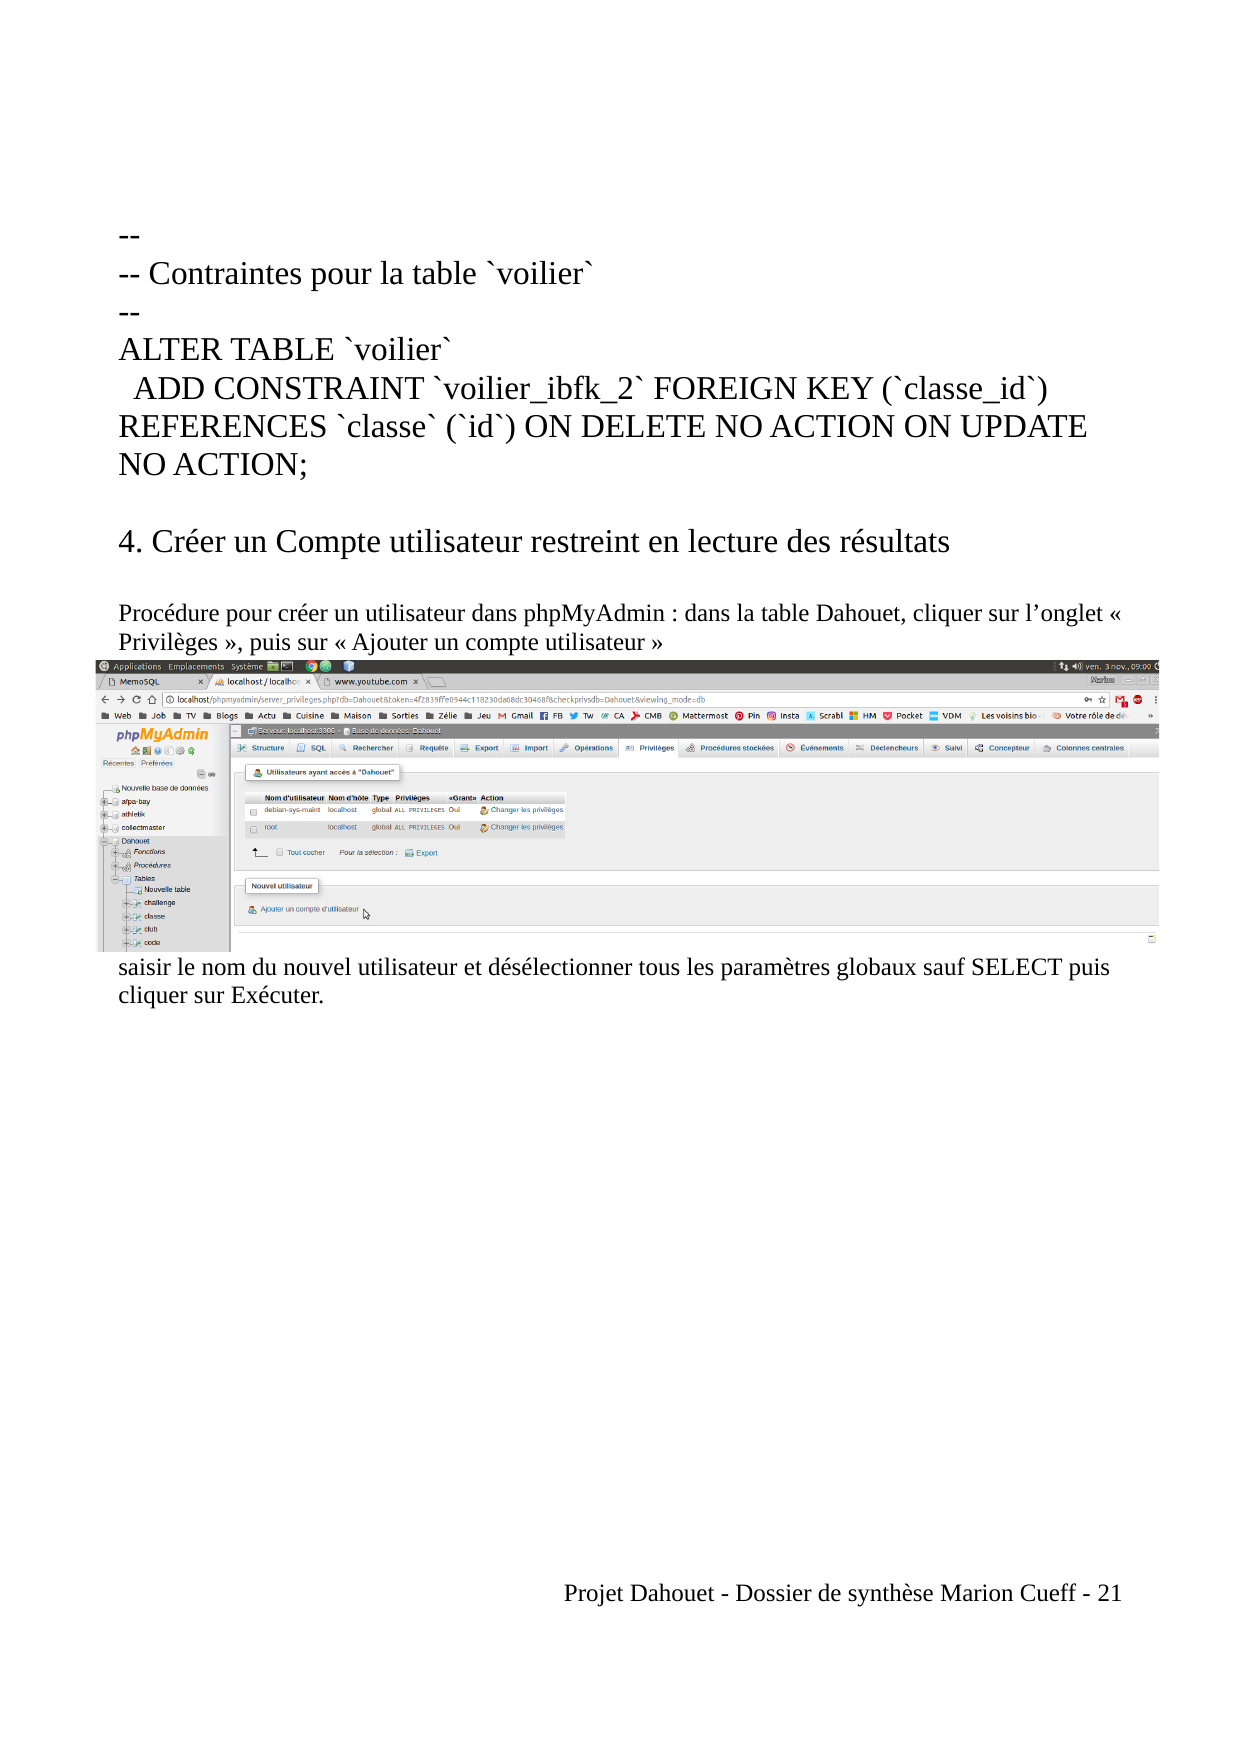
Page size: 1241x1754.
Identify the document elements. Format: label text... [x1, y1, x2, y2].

text -- Contraintes pour la table `voilier` [118, 253, 1122, 291]
text -- [118, 291, 1122, 330]
text saisir le nom du nouvel utilisateur et désélectionner tous les paramètres globaux sauf SELECT puis cliquer sur Exécuter. [118, 656, 1122, 1009]
text Procédure pour créer un utilisateur dans phpMyAdmin : dans la table Dahouet, cliquer sur l’onglet « Privilèges », puis sur « Ajouter un compte utilisateur » [118, 598, 1122, 656]
text 4. Créer un Compte utilisateur restreint en lecture des résultats [118, 521, 1122, 560]
text ADD CONSTRAINT `voilier_ibfk_2` FOREIGN KEY (`classe_id`) REFERENCES `classe` (`id`) ON DELETE NO ACTION ON UPDATE NO ACTION; [118, 368, 1122, 483]
text ALTER TABLE `voilier` [118, 330, 1122, 368]
text -- [118, 215, 1122, 253]
